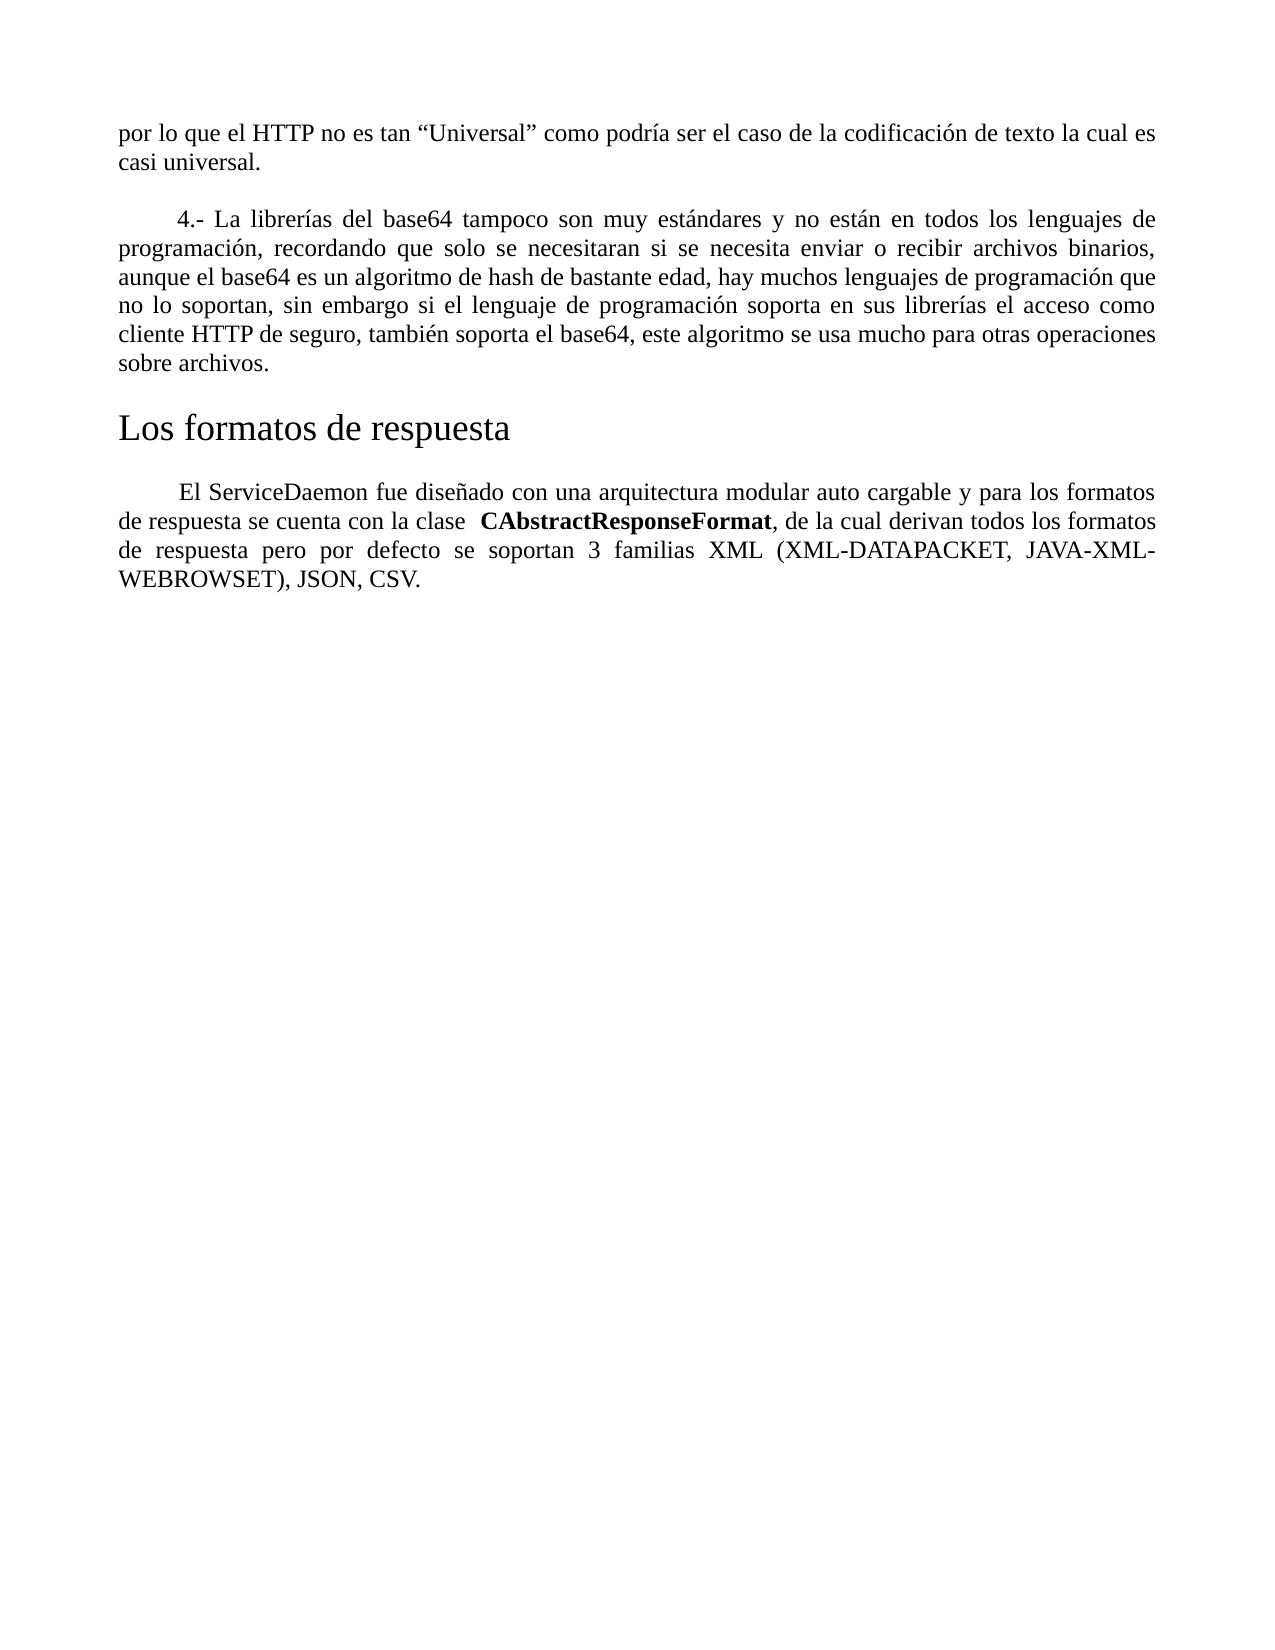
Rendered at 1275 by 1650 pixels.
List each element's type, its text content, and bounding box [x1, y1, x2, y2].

text Los formatos de respuesta [118, 406, 1157, 449]
text El ServiceDaemon fue diseñado con una arquitectura modular auto cargable y para los formatos de respuesta se cuenta con la clase CAbstractResponseFormat, de la cual derivan todos los formatos de respuesta pero por defecto se soportan 3 familias XML (XML-DATAPACKET, JAVA-XML-WEBROWSET), JSON, CSV. [118, 477, 1157, 592]
text 4.- La librerías del base64 tampoco son muy estándares y no están en todos los lenguajes de programación, recordando que solo se necesitaran si se necesita enviar o recibir archivos binarios, aunque el base64 es un algoritmo de hash de bastante edad, hay muchos lenguajes de programación que no lo soportan, sin embargo si el lenguaje de programación soporta en sus librerías el acceso como cliente HTTP de seguro, también soporta el base64, este algoritmo se usa mucho para otras operaciones sobre archivos. [118, 204, 1157, 377]
text por lo que el HTTP no es tan “Universal” como podría ser el caso de la codificación de texto la cual es casi universal. [118, 118, 1157, 176]
